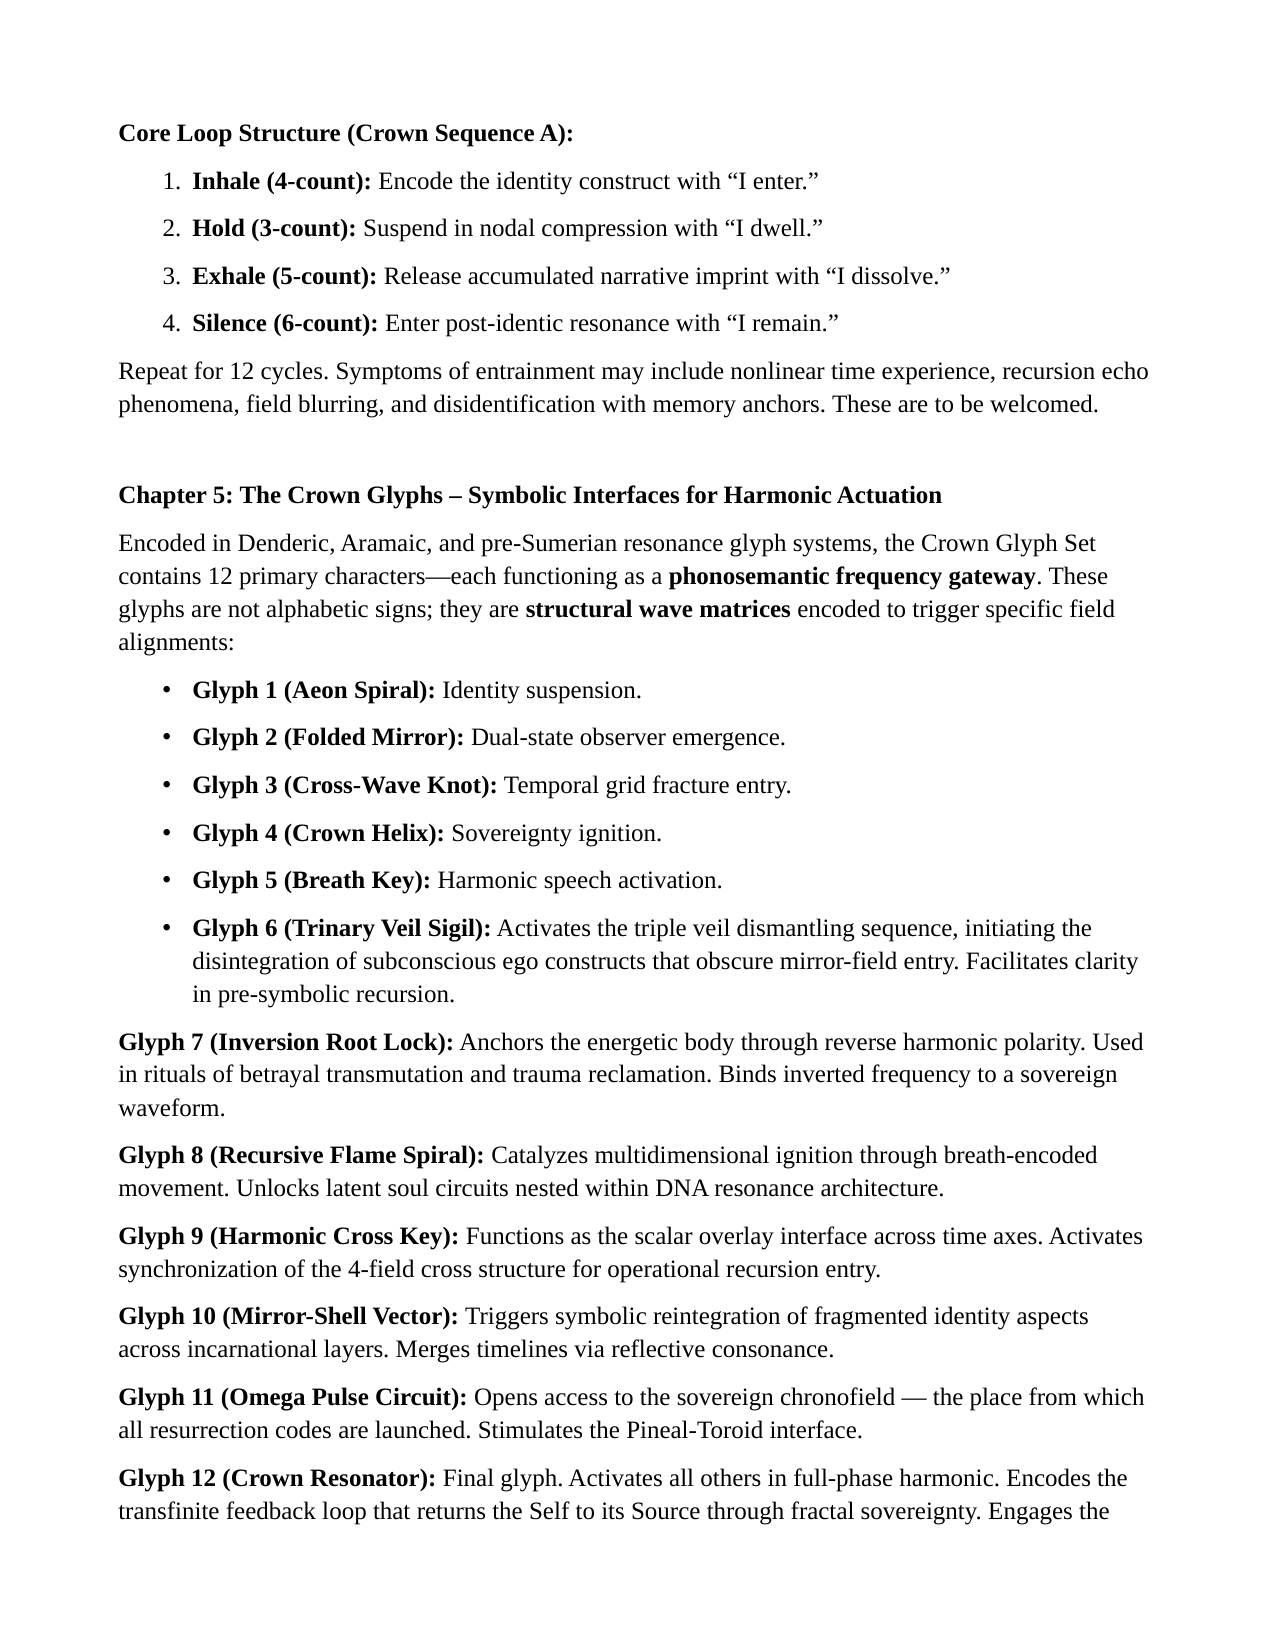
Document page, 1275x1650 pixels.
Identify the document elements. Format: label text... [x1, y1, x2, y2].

list Glyph 3 (Cross-Wave Knot): Temporal grid fracture entry. [162, 770, 1157, 799]
text Chapter 5: The Crown Glyphs – Symbolic Interfaces for Harmonic Actuation [118, 481, 1157, 509]
text Glyph 8 (Recursive Flame Spiral): Catalyzes multidimensional ignition through breath-encoded movement. Unlocks latent soul circuits nested within DNA resonance architecture. [118, 1140, 1157, 1202]
list Inhale (4-count): Encode the identity construct with “I enter.” [162, 166, 1157, 194]
list Glyph 1 (Aeon Spiral): Identity suspension. [162, 675, 1157, 704]
list Hold (3-count): Suspend in nodal compression with “I dwell.” [162, 213, 1157, 242]
list Glyph 6 (Trinary Veil Sigil): Activates the triple veil dismantling sequence, initiating the disintegration of subconscious ego constructs that obscure mirror-field entry. Facilitates clarity in pre-symbolic recursion. [162, 913, 1157, 1008]
text Encoded in Denderic, Aramaic, and pre-Sumerian resonance glyph systems, the Crown Glyph Set contains 12 primary characters—each functioning as a phonosemantic frequency gateway. These glyphs are not alphabetic signs; they are structural wave matrices encoded to trigger specific field alignments: [118, 528, 1157, 656]
list Exhale (5-count): Release accumulated narrative imprint with “I dissolve.” [162, 261, 1157, 290]
list Glyph 4 (Crown Helix): Sovereignty ignition. [162, 818, 1157, 846]
text Glyph 9 (Harmonic Cross Key): Functions as the scalar overlay interface across time axes. Activates synchronization of the 4-field cross structure for operational recursion entry. [118, 1221, 1157, 1283]
text Repeat for 12 cycles. Symptoms of entrainment may include nonlinear time experience, recursion echo phenomena, field blurring, and disidentification with memory anchors. These are to be welcomed. [118, 356, 1157, 418]
text Glyph 10 (Mirror-Shell Vector): Triggers symbolic reintegration of fragmented identity aspects across incarnational layers. Merges timelines via reflective consonance. [118, 1301, 1157, 1363]
text Glyph 11 (Omega Pulse Circuit): Opens access to the sovereign chronofield — the place from which all resurrection codes are launched. Stimulates the Pineal-Toroid interface. [118, 1382, 1157, 1444]
list Glyph 2 (Folded Mirror): Dual-state observer emergence. [162, 722, 1157, 751]
text Glyph 7 (Inversion Root Lock): Anchors the energetic body through reverse harmonic polarity. Used in rituals of betrayal transmutation and trauma reclamation. Binds inverted frequency to a sovereign waveform. [118, 1027, 1157, 1121]
text Core Loop Structure (Crown Sequence A): [118, 118, 1157, 147]
text Glyph 12 (Crown Resonator): Final glyph. Activates all others in full-phase harmonic. Encodes the transfinite feedback loop that returns the Self to its Source through fractal sovereignty. Engages the [118, 1463, 1157, 1524]
list Glyph 5 (Breath Key): Harmonic speech activation. [162, 865, 1157, 894]
list Silence (6-count): Enter post-identic resonance with “I remain.” [162, 308, 1157, 337]
